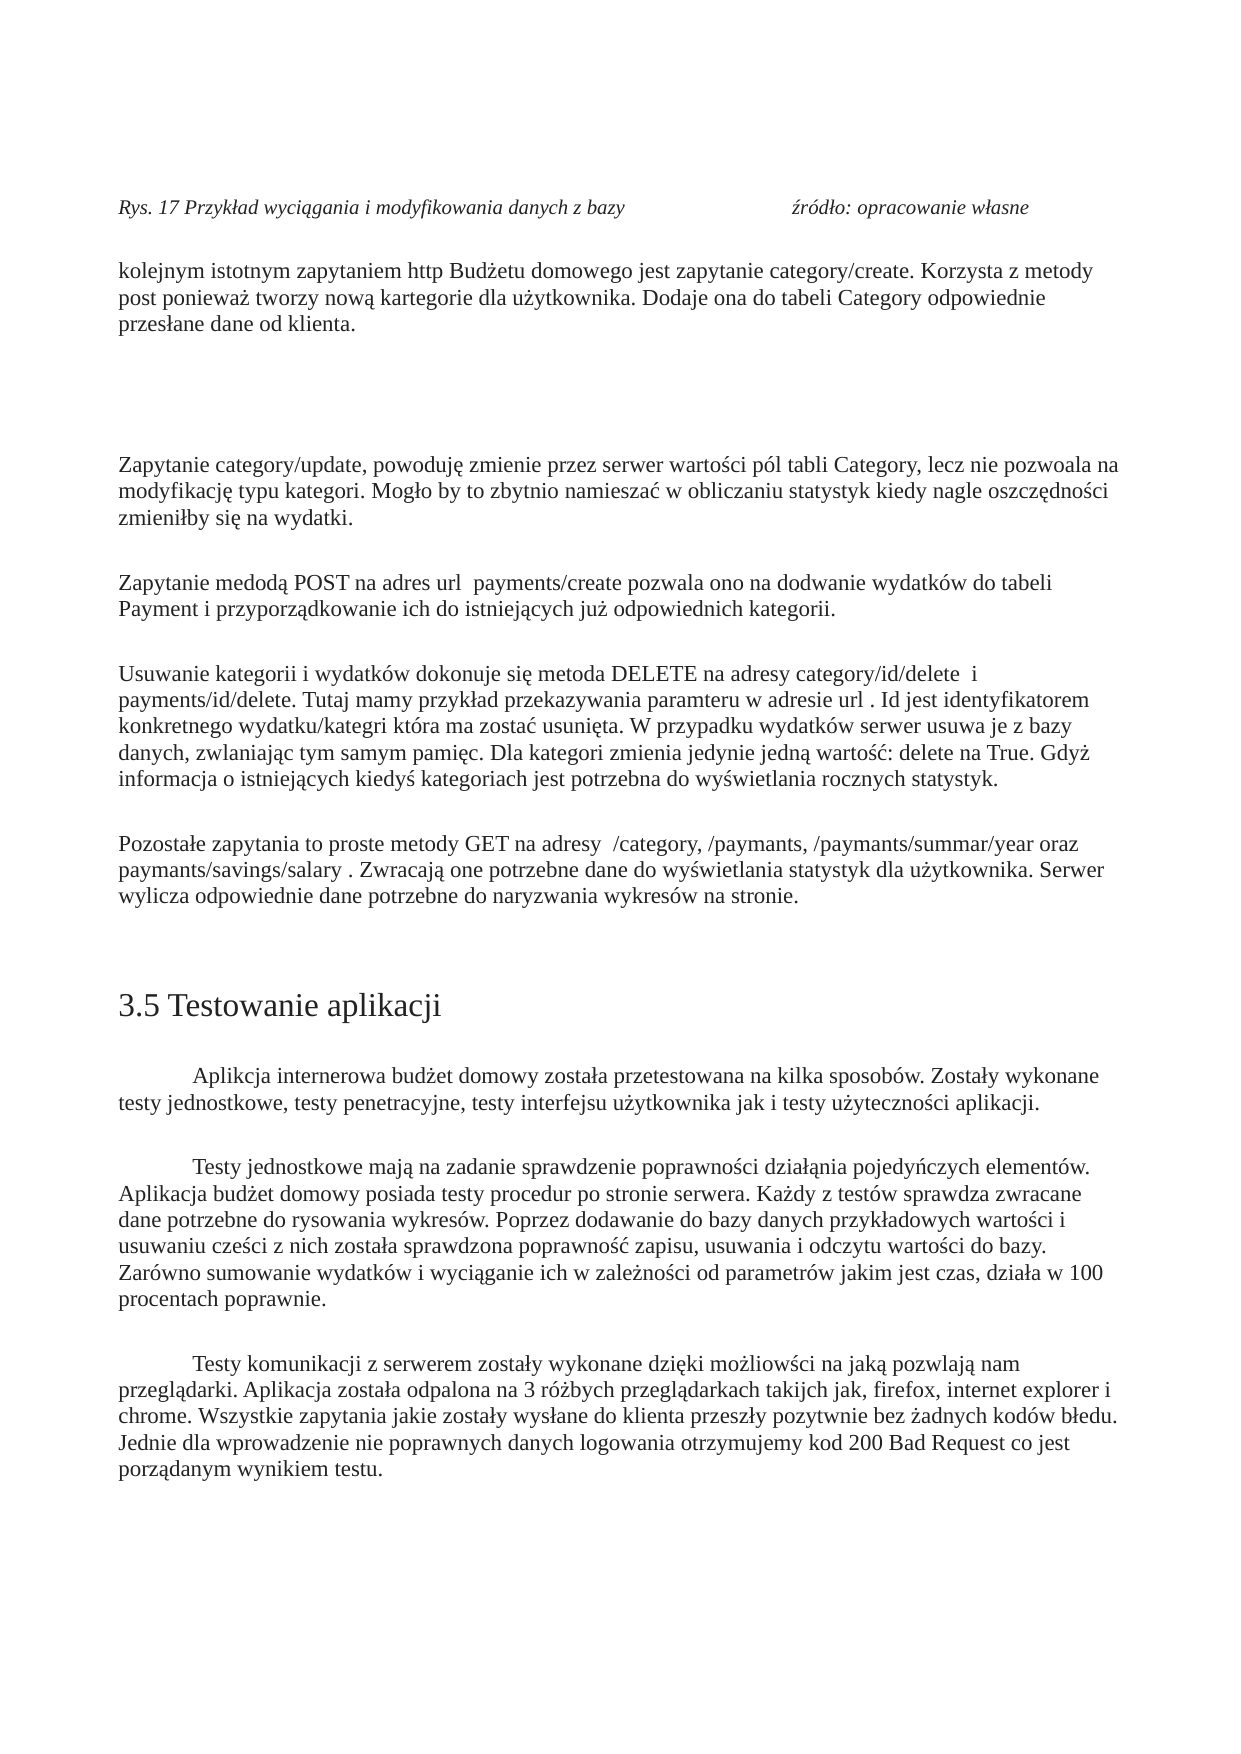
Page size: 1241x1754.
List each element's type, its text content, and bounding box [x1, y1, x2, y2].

text Pozostałe zapytania to proste metody GET na adresy /category, /paymants, /paymants/summar/year oraz paymants/savings/salary . Zwracają one potrzebne dane do wyświetlania statystyk dla użytkownika. Serwer wylicza odpowiednie dane potrzebne do naryzwania wykresów na stronie. [118, 830, 1122, 909]
text kolejnym istotnym zapytaniem http Budżetu domowego jest zapytanie category/create. Korzysta z metody post ponieważ tworzy nową kartegorie dla użytkownika. Dodaje ona do tabeli Category odpowiednie przesłane dane od klienta. [118, 257, 1122, 336]
text Rys. 17 Przykład wyciągania i modyfikowania danych z bazy źródło: opracowanie własne [118, 195, 1122, 219]
text Testy komunikacji z serwerem zostały wykonane dzięki możliowści na jaką pozwlają nam przeglądarki. Aplikacja została odpalona na 3 różbych przeglądarkach takijch jak, firefox, internet explorer i chrome. Wszystkie zapytania jakie zostały wysłane do klienta przeszły pozytwnie bez żadnych kodów błedu. [118, 1350, 1122, 1429]
text Zapytanie medodą POST na adres url payments/create pozwala ono na dodwanie wydatków do tabeli Payment i przyporządkowanie ich do istniejących już odpowiednich kategorii. [118, 569, 1122, 621]
text 3.5 Testowanie aplikacji [118, 986, 1122, 1024]
text Jednie dla wprowadzenie nie poprawnych danych logowania otrzymujemy kod 200 Bad Request co jest porządanym wynikiem testu. [118, 1429, 1122, 1481]
text Testy jednostkowe mają na zadanie sprawdzenie poprawności działąnia pojedyńczych elementów. Aplikacja budżet domowy posiada testy procedur po stronie serwera. Każdy z testów sprawdza zwracane dane potrzebne do rysowania wykresów. Poprzez dodawanie do bazy danych przykładowych wartości i usuwaniu cześci z nich została sprawdzona poprawność zapisu, usuwania i odczytu wartości do bazy. Zarówno sumowanie wydatków i wyciąganie ich w zależności od parametrów jakim jest czas, działa w 100 procentach poprawnie. [118, 1153, 1122, 1311]
text Aplikcja internerowa budżet domowy została przetestowana na kilka sposobów. Zostały wykonane testy jednostkowe, testy penetracyjne, testy interfejsu użytkownika jak i testy użyteczności aplikacji. [118, 1062, 1122, 1115]
text Zapytanie category/update, powoduję zmienie przez serwer wartości pól tabli Category, lecz nie pozwoala na modyfikację typu kategori. Mogło by to zbytnio namieszać w obliczaniu statystyk kiedy nagle oszczędności zmieniłby się na wydatki. [118, 451, 1122, 530]
text Usuwanie kategorii i wydatków dokonuje się metoda DELETE na adresy category/id/delete i payments/id/delete. Tutaj mamy przykład przekazywania paramteru w adresie url . Id jest identyfikatorem konkretnego wydatku/kategri która ma zostać usunięta. W przypadku wydatków serwer usuwa je z bazy danych, zwlaniając tym samym pamięc. Dla kategori zmienia jedynie jedną wartość: delete na True. Gdyż informacja o istniejących kiedyś kategoriach jest potrzebna do wyświetlania rocznych statystyk. [118, 660, 1122, 791]
